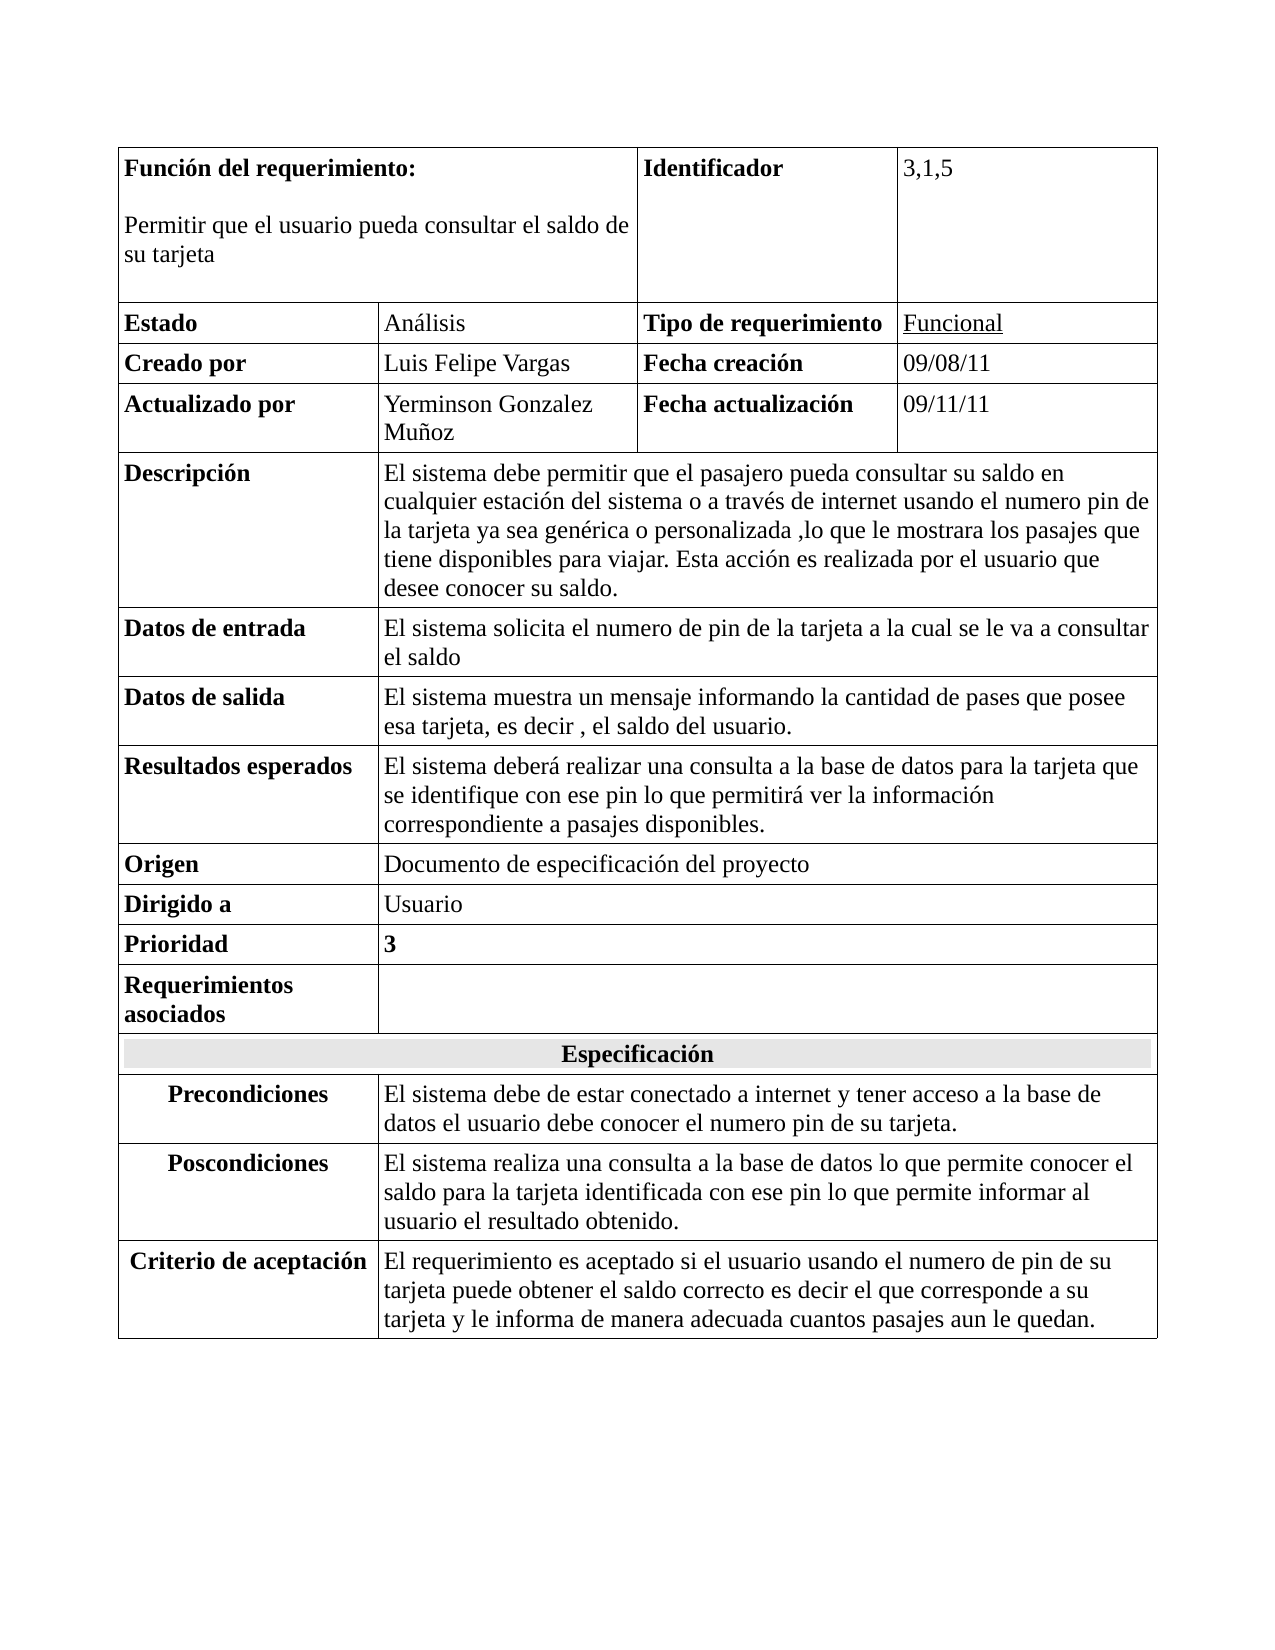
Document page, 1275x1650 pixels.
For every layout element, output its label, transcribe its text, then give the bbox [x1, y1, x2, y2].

table_cell El sistema muestra un mensaje informando la cantidad de pases que posee esa tarjeta, es decir , el saldo del usuario. [379, 677, 1157, 745]
table_cell Yerminson Gonzalez Muñoz [379, 384, 637, 452]
table_cell Descripción [119, 453, 378, 607]
table_cell Datos de salida [119, 677, 378, 745]
table_cell Usuario [379, 885, 1157, 924]
table_cell [379, 965, 1157, 1033]
table_cell El sistema deberá realizar una consulta a la base de datos para la tarjeta que se identifique con ese pin lo que permitirá ver la información correspondiente a pasajes disponibles. [379, 746, 1157, 843]
table_cell Actualizado por [119, 384, 378, 452]
table_cell Datos de entrada [119, 608, 378, 676]
table_cell Creado por [119, 344, 378, 383]
table_cell 3 [379, 925, 1157, 964]
table_cell 11/09/11 [898, 384, 1157, 452]
table_cell El sistema realiza una consulta a la base de datos lo que permite conocer el saldo para la tarjeta identificada con ese pin lo que permite informar al usuario el resultado obtenido. [379, 1144, 1157, 1240]
table_header Función del requerimiento: Permitir que el usuario pueda consultar el saldo de su tarjeta [119, 148, 637, 302]
table_cell El sistema debe permitir que el pasajero pueda consultar su saldo en cualquier estación del sistema o a través de internet usando el numero pin de la tarjeta ya sea genérica o personalizada ,lo que le mostrara los pasajes que tiene disponibles para viajar. Esta acción es realizada por el usuario que desee conocer su saldo. [379, 453, 1157, 607]
table_cell Requerimientos asociados [119, 965, 378, 1033]
table_cell El sistema debe de estar conectado a internet y tener acceso a la base de datos el usuario debe conocer el numero pin de su tarjeta. [379, 1075, 1157, 1142]
table_header Identificador [638, 148, 897, 302]
table_cell Estado [119, 303, 378, 342]
table_cell Dirigido a [119, 885, 378, 924]
table_cell Tipo de requerimiento [638, 303, 897, 342]
table_cell Origen [119, 844, 378, 883]
table_cell El sistema solicita el numero de pin de la tarjeta a la cual se le va a consultar el saldo [379, 608, 1157, 676]
table_cell Poscondiciones [119, 1144, 378, 1240]
table_cell Funcional [898, 303, 1157, 342]
table_cell Análisis [379, 303, 637, 342]
table_cell Luis Felipe Vargas [379, 344, 637, 383]
table_cell Fecha actualización [638, 384, 897, 452]
table_cell El requerimiento es aceptado si el usuario usando el numero de pin de su tarjeta puede obtener el saldo correcto es decir el que corresponde a su tarjeta y le informa de manera adecuada cuantos pasajes aun le quedan. [379, 1241, 1157, 1338]
table_cell Documento de especificación del proyecto [379, 844, 1157, 883]
table_cell 08/09/11 [898, 344, 1157, 383]
table_cell Resultados esperados [119, 746, 378, 843]
table_header 3,1,5 [898, 148, 1157, 302]
table_cell Fecha creación [638, 344, 897, 383]
table_cell Precondiciones [119, 1075, 378, 1142]
table_cell Prioridad [119, 925, 378, 964]
table_cell Especificación [119, 1034, 1157, 1073]
table_cell Criterio de aceptación [119, 1241, 378, 1338]
